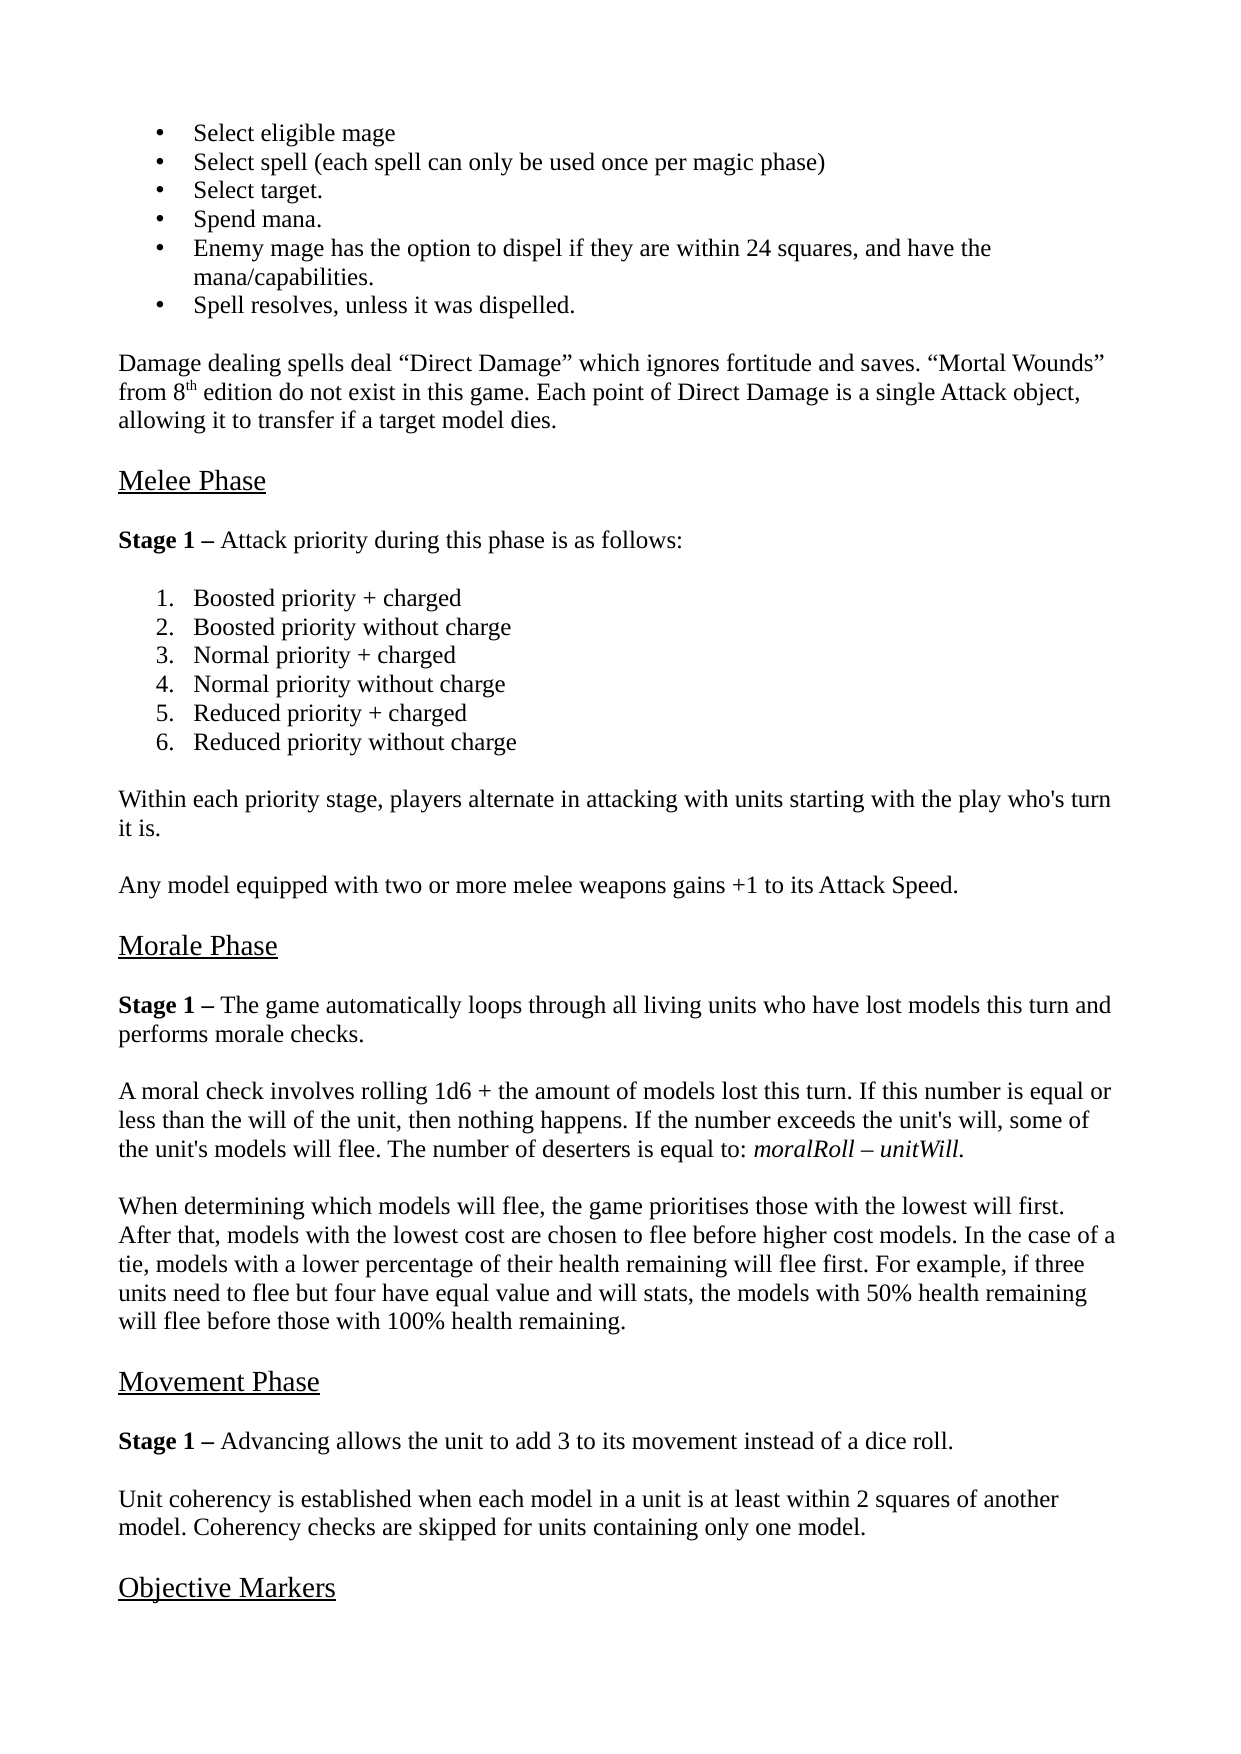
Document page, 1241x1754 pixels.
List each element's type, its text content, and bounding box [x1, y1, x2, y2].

list Normal priority + charged [156, 640, 1122, 669]
list Select spell (each spell can only be used once per magic phase) [156, 147, 1122, 176]
list Spell resolves, unless it was dispelled. [156, 291, 1122, 319]
text Unit coherency is established when each model in a unit is at least within 2 squares of another model. Coherency checks are skipped for units containing only one model. [118, 1484, 1122, 1541]
list Reduced priority without charge [156, 727, 1122, 755]
text Movement Phase [118, 1364, 1122, 1397]
list Spend mana. [156, 204, 1122, 233]
text Objective Markers [118, 1570, 1122, 1603]
text Stage 1 – Advancing allows the unit to add 3 to its movement instead of a dice roll. [118, 1426, 1122, 1455]
text Within each priority stage, players alternate in attacking with units starting with the play who's turn it is. [118, 784, 1122, 842]
list Normal priority without charge [156, 669, 1122, 698]
text Stage 1 – Attack priority during this phase is as follows: [118, 525, 1122, 554]
text Damage dealing spells deal “Direct Damage” which ignores fortitude and saves. “Mortal Wounds” from 8th edition do not exist in this game. Each point of Direct Damage is a single Attack object, allowing it to transfer if a target model dies. [118, 348, 1122, 434]
text Any model equipped with two or more melee weapons gains +1 to its Attack Speed. [118, 870, 1122, 899]
text Melee Phase [118, 463, 1122, 497]
text Morale Phase [118, 928, 1122, 961]
list Select target. [156, 176, 1122, 204]
text Stage 1 – The game automatically loops through all living units who have lost models this turn and performs morale checks. [118, 990, 1122, 1048]
list Reduced priority + charged [156, 698, 1122, 727]
text A moral check involves rolling 1d6 + the amount of models lost this turn. If this number is equal or less than the will of the unit, then nothing happens. If the number exceeds the unit's will, some of the unit's models will flee. The number of deserters is equal to: moralRoll – unitWill. [118, 1076, 1122, 1163]
list Boosted priority without charge [156, 612, 1122, 640]
text When determining which models will flee, the game prioritises those with the lowest will first. After that, models with the lowest cost are chosen to flee before higher cost models. In the case of a tie, models with a lower percentage of their health remaining will flee first. For example, if three units need to flee but four have equal value and will stats, the models with 50% health remaining will flee before those with 100% health remaining. [118, 1191, 1122, 1335]
list Enemy mage has the option to dispel if they are within 24 squares, and have the mana/capabilities. [156, 233, 1122, 291]
list Boosted priority + charged [156, 583, 1122, 612]
list Select eligible mage [156, 118, 1122, 147]
